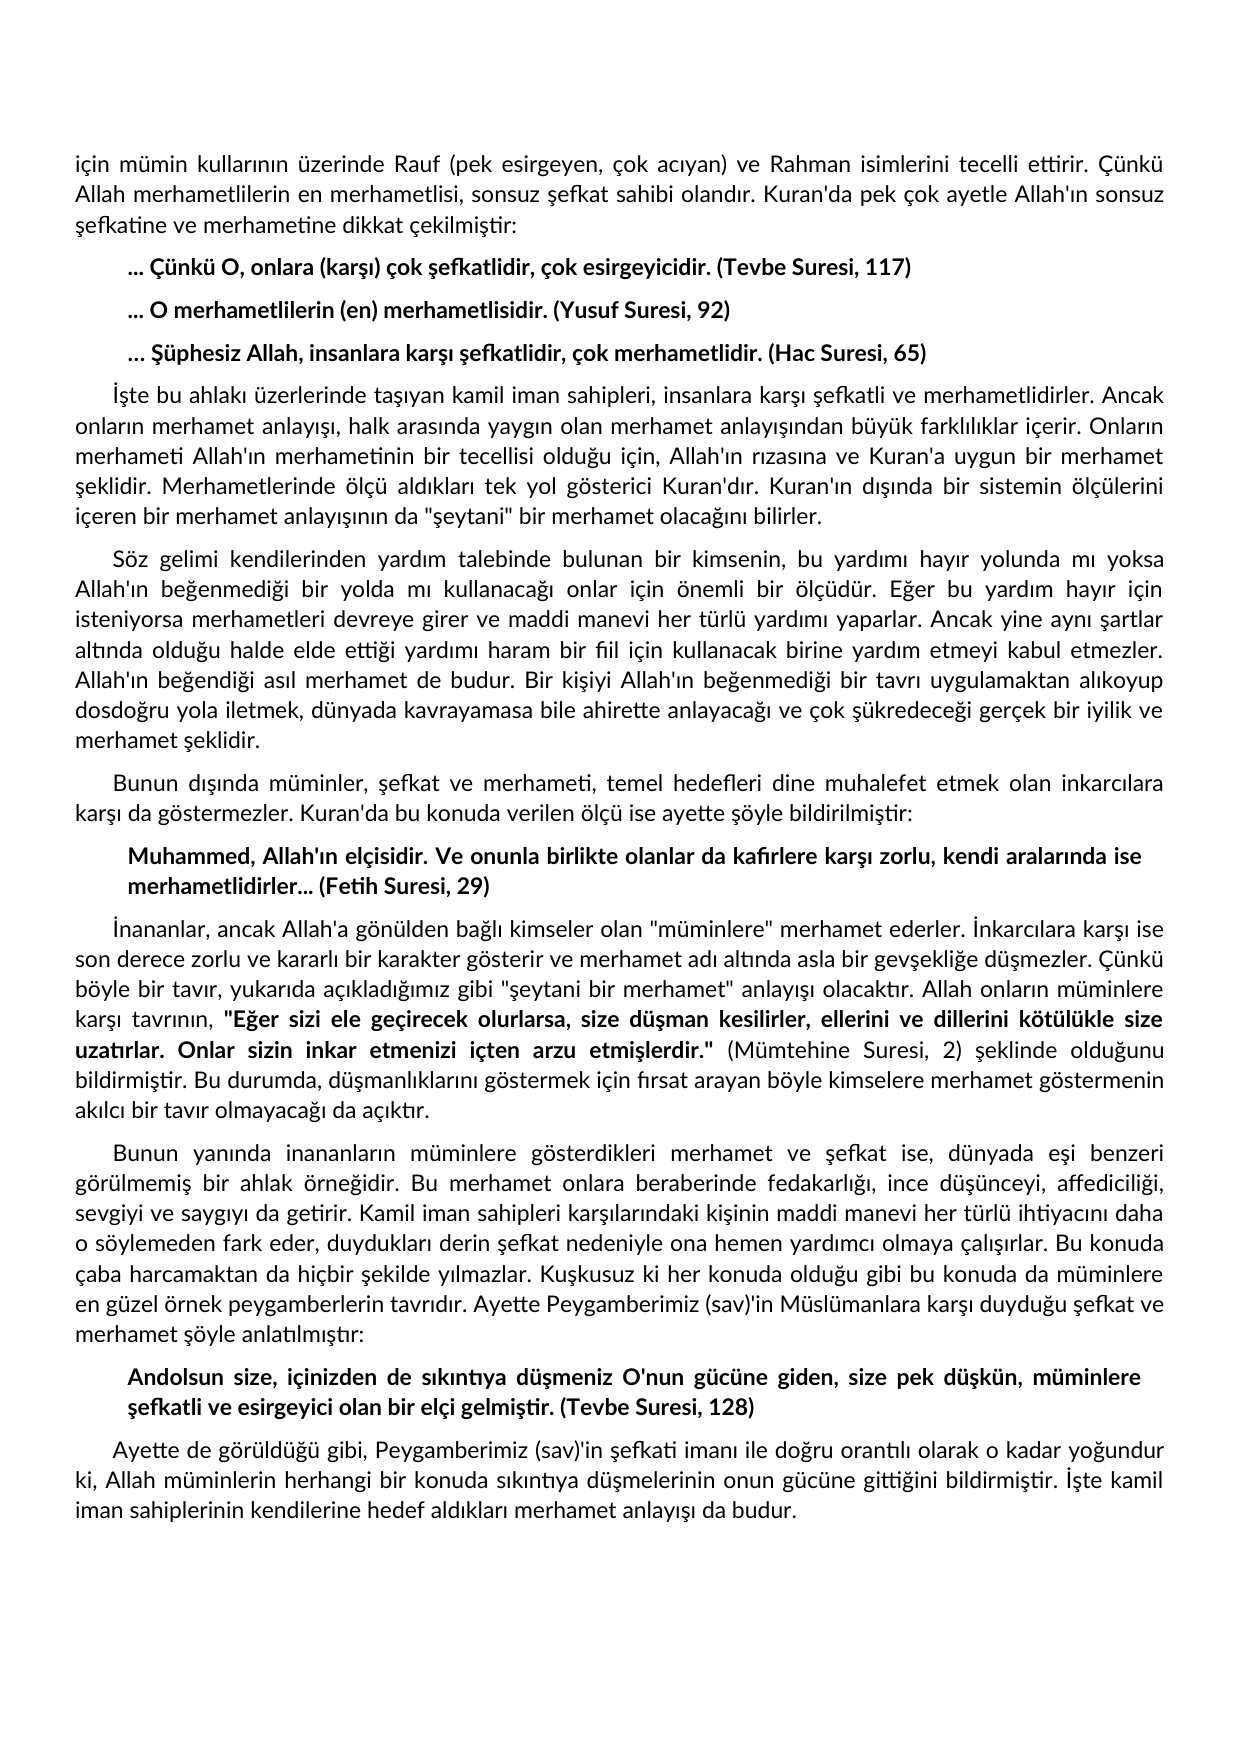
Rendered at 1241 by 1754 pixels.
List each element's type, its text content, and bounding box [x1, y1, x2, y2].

text ... Çünkü O, onlara (karşı) çok şefkatlidir, çok esirgeyicidir. (Tevbe Suresi, 117) [127, 253, 1143, 281]
text Andolsun size, içinizden de sıkıntıya düşmeniz O'nun gücüne giden, size pek düşkün, müminlere şefkatli ve esirgeyici olan bir elçi gelmiştir. (Tevbe Suresi, 128) [127, 1362, 1143, 1420]
text Söz gelimi kendilerinden yardım talebinde bulunan bir kimsenin, bu yardımı hayır yolunda mı yoksa Allah'ın beğenmediği bir yolda mı kullanacağı onlar için önemli bir ölçüdür. Eğer bu yardım hayır için isteniyorsa merhametleri devreye girer ve maddi manevi her türlü yardımı yaparlar. Ancak yine aynı şartlar altında olduğu halde elde ettiği yardımı haram bir fiil için kullanacak birine yardım etmeyi kabul etmezler. Allah'ın beğendiği asıl merhamet de budur. Bir kişiyi Allah'ın beğenmediği bir tavrı uygulamaktan alıkoyup dosdoğru yola iletmek, dünyada kavrayamasa bile ahirette anlayacağı ve çok şükredeceği gerçek bir iyilik ve merhamet şeklidir. [75, 545, 1165, 753]
text İnananlar, ancak Allah'a gönülden bağlı kimseler olan "müminlere" merhamet ederler. İnkarcılara karşı ise son derece zorlu ve kararlı bir karakter gösterir ve merhamet adı altında asla bir gevşekliğe düşmezler. Çünkü böyle bir tavır, yukarıda açıkladığımız gibi "şeytani bir merhamet" anlayışı olacaktır. Allah onların müminlere karşı tavrının, "Eğer sizi ele geçirecek olurlarsa, size düşman kesilirler, ellerini ve dillerini kötülükle size uzatırlar. Onlar sizin inkar etmenizi içten arzu etmişlerdir." (Mümtehine Suresi, 2) şeklinde olduğunu bildirmiştir. Bu durumda, düşmanlıklarını göstermek için fırsat arayan böyle kimselere merhamet göstermenin akılcı bir tavır olmayacağı da açıktır. [75, 914, 1165, 1123]
text Muhammed, Allah'ın elçisidir. Ve onunla birlikte olanlar da kafirlere karşı zorlu, kendi aralarında ise merhametlidirler... (Fetih Suresi, 29) [127, 842, 1143, 899]
text ... O merhametlilerin (en) merhametlisidir. (Yusuf Suresi, 92) [127, 296, 1143, 323]
text Bunun yanında inananların müminlere gösterdikleri merhamet ve şefkat ise, dünyada eşi benzeri görülmemiş bir ahlak örneğidir. Bu merhamet onlara beraberinde fedakarlığı, ince düşünceyi, affediciliği, sevgiyi ve saygıyı da getirir. Kamil iman sahipleri karşılarındaki kişinin maddi manevi her türlü ihtiyacını daha o söylemeden fark eder, duydukları derin şefkat nedeniyle ona hemen yardımcı olmaya çalışırlar. Bu konuda çaba harcamaktan da hiçbir şekilde yılmazlar. Kuşkusuz ki her konuda olduğu gibi bu konuda da müminlere en güzel örnek peygamberlerin tavrıdır. Ayette Peygamberimiz (sav)'in Müslümanlara karşı duyduğu şefkat ve merhamet şöyle anlatılmıştır: [75, 1138, 1165, 1347]
text İşte bu ahlakı üzerlerinde taşıyan kamil iman sahipleri, insanlara karşı şefkatli ve merhametlidirler. Ancak onların merhamet anlayışı, halk arasında yaygın olan merhamet anlayışından büyük farklılıklar içerir. Onların merhameti Allah'ın merhametinin bir tecellisi olduğu için, Allah'ın rızasına ve Kuran'a uygun bir merhamet şeklidir. Merhametlerinde ölçü aldıkları tek yol gösterici Kuran'dır. Kuran'ın dışında bir sistemin ölçülerini içeren bir merhamet anlayışının da "şeytani" bir merhamet olacağını bilirler. [75, 381, 1165, 529]
text için mümin kullarının üzerinde Rauf (pek esirgeyen, çok acıyan) ve Rahman isimlerini tecelli ettirir. Çünkü Allah merhametlilerin en merhametlisi, sonsuz şefkat sahibi olandır. Kuran'da pek çok ayetle Allah'ın sonsuz şefkatine ve merhametine dikkat çekilmiştir: [75, 150, 1165, 238]
text … Şüphesiz Allah, insanlara karşı şefkatlidir, çok merhametlidir. (Hac Suresi, 65) [127, 338, 1143, 366]
text Bunun dışında müminler, şefkat ve merhameti, temel hedefleri dine muhalefet etmek olan inkarcılara karşı da göstermezler. Kuran'da bu konuda verilen ölçü ise ayette şöyle bildirilmiştir: [75, 769, 1165, 826]
text Ayette de görüldüğü gibi, Peygamberimiz (sav)'in şefkati imanı ile doğru orantılı olarak o kadar yoğundur ki, Allah müminlerin herhangi bir konuda sıkıntıya düşmelerinin onun gücüne gittiğini bildirmiştir. İşte kamil iman sahiplerinin kendilerine hedef aldıkları merhamet anlayışı da budur. [75, 1435, 1165, 1523]
